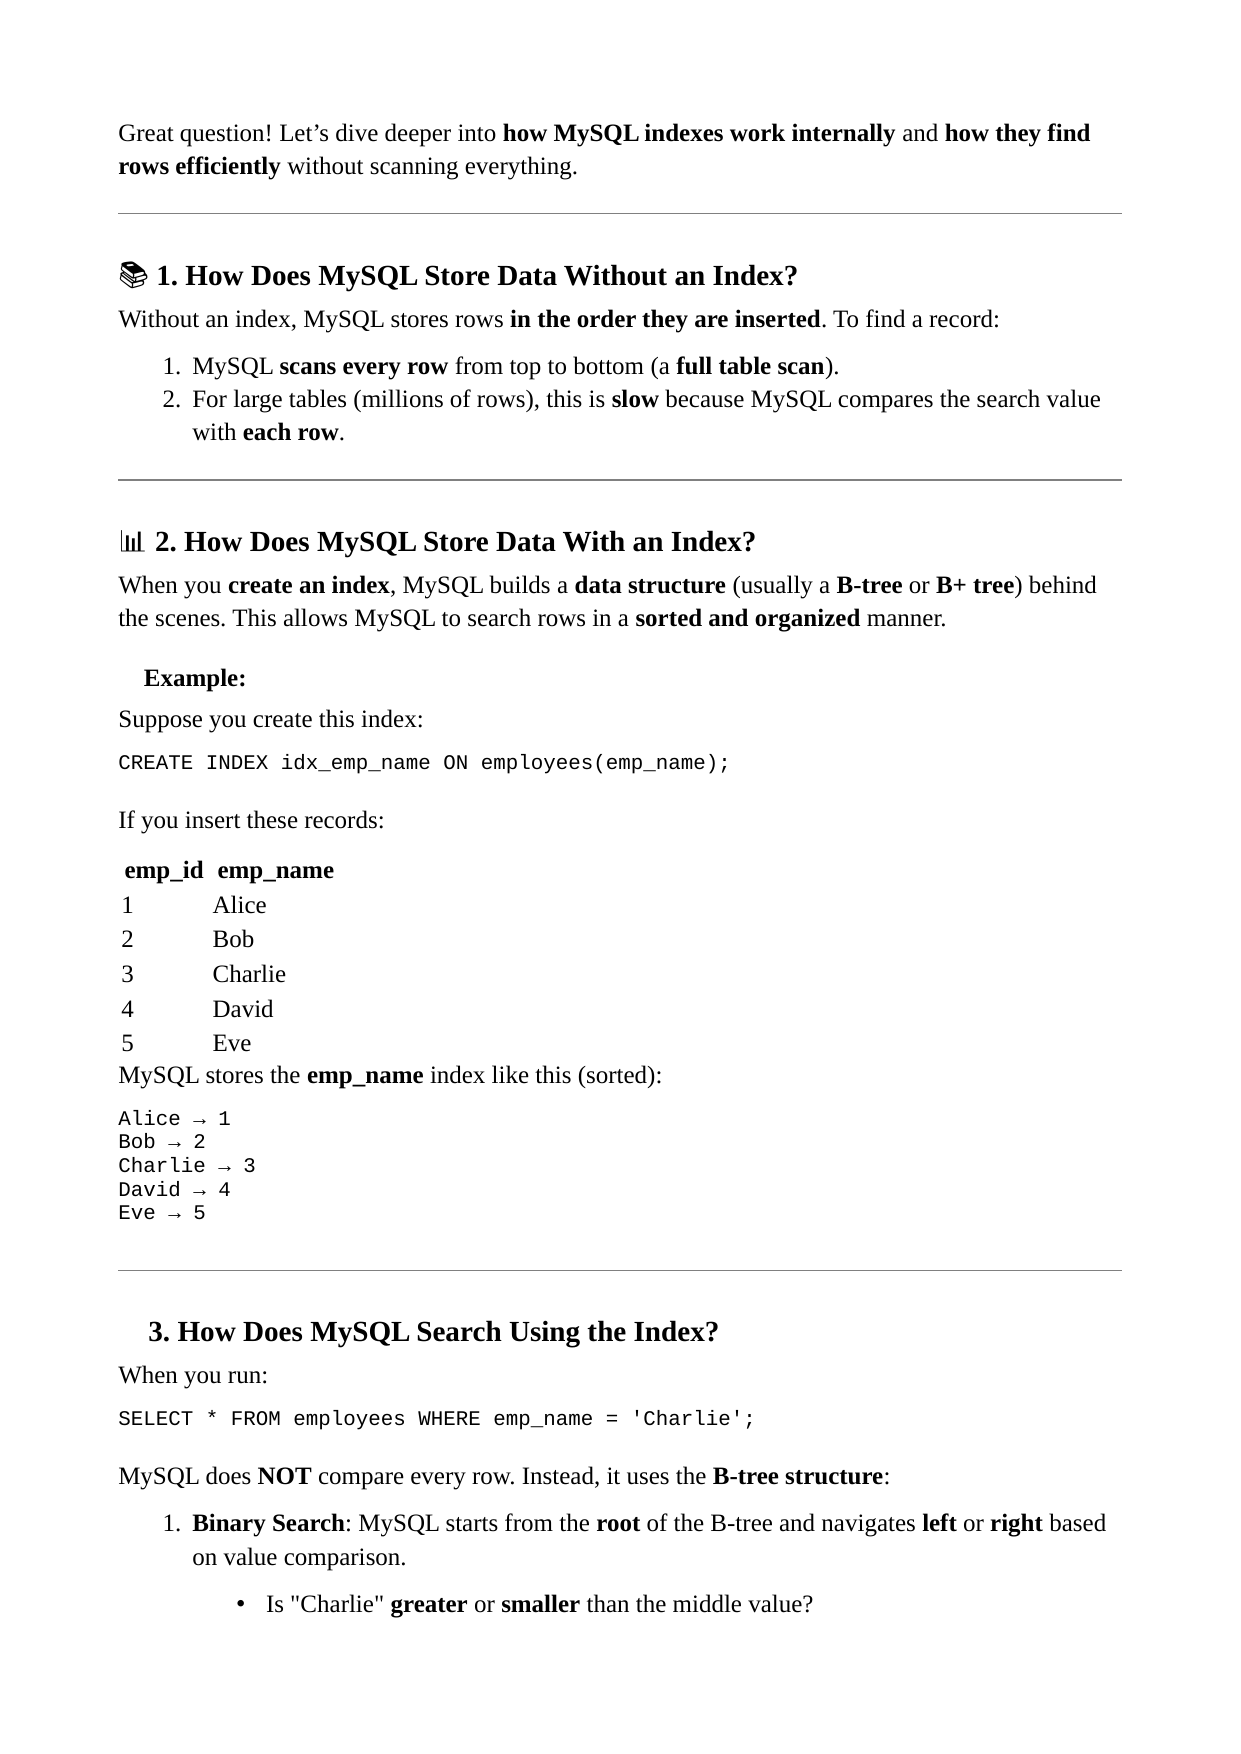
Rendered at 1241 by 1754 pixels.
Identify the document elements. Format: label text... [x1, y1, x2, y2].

text David → 4 [118, 1178, 1122, 1202]
table_cell Eve [210, 1025, 342, 1060]
subtitle 📊 2. How Does MySQL Store Data With an Index? [118, 524, 1122, 557]
text Bob → 2 [118, 1131, 1122, 1155]
table_cell 5 [118, 1025, 209, 1060]
table_cell Alice [210, 887, 342, 922]
table_cell Bob [210, 922, 342, 956]
table_cell 3 [118, 956, 209, 991]
text Great question! Let’s dive deeper into how MySQL indexes work internally and how they find rows efficiently without scanning everything. [118, 118, 1122, 180]
list MySQL scans every row from top to bottom (a full table scan). [162, 351, 1122, 380]
table_cell 2 [118, 922, 209, 956]
subtitle 🔎 Example: [118, 663, 1122, 692]
text Charlie → 3 [118, 1155, 1122, 1178]
subtitle 🌳 3. How Does MySQL Search Using the Index? [118, 1314, 1122, 1348]
text Without an index, MySQL stores rows in the order they are inserted. To find a record: [118, 304, 1122, 332]
text Alice → 1 [118, 1108, 1122, 1131]
text Eve → 5 [118, 1202, 1122, 1226]
table_cell Charlie [210, 956, 342, 991]
list Is "Charlie" greater or smaller than the middle value? [236, 1589, 1122, 1618]
text MySQL stores the emp_name index like this (sorted): [118, 1060, 1122, 1089]
text If you insert these records: [118, 805, 1122, 834]
text MySQL does NOT compare every row. Instead, it uses the B-tree structure: [118, 1461, 1122, 1490]
subtitle 📚 1. How Does MySQL Store Data Without an Index? [118, 258, 1122, 291]
text When you run: [118, 1360, 1122, 1389]
table_cell 4 [118, 991, 209, 1025]
text SELECT * FROM employees WHERE emp_name = 'Charlie'; [118, 1408, 1122, 1431]
text CREATE INDEX idx_emp_name ON employees(emp_name); [118, 752, 1122, 775]
table_cell 1 [118, 887, 209, 922]
list Binary Search: MySQL starts from the root of the B-tree and navigates left or right based on value comparison. [162, 1508, 1122, 1570]
text Suppose you create this index: [118, 704, 1122, 733]
table_header emp_name [210, 853, 342, 887]
text When you create an index, MySQL builds a data structure (usually a B-tree or B+ tree) behind the scenes. This allows MySQL to search rows in a sorted and organized manner. [118, 570, 1122, 632]
table_header emp_id [118, 853, 209, 887]
table_cell David [210, 991, 342, 1025]
list For large tables (millions of rows), this is slow because MySQL compares the search value with each row. [162, 384, 1122, 446]
